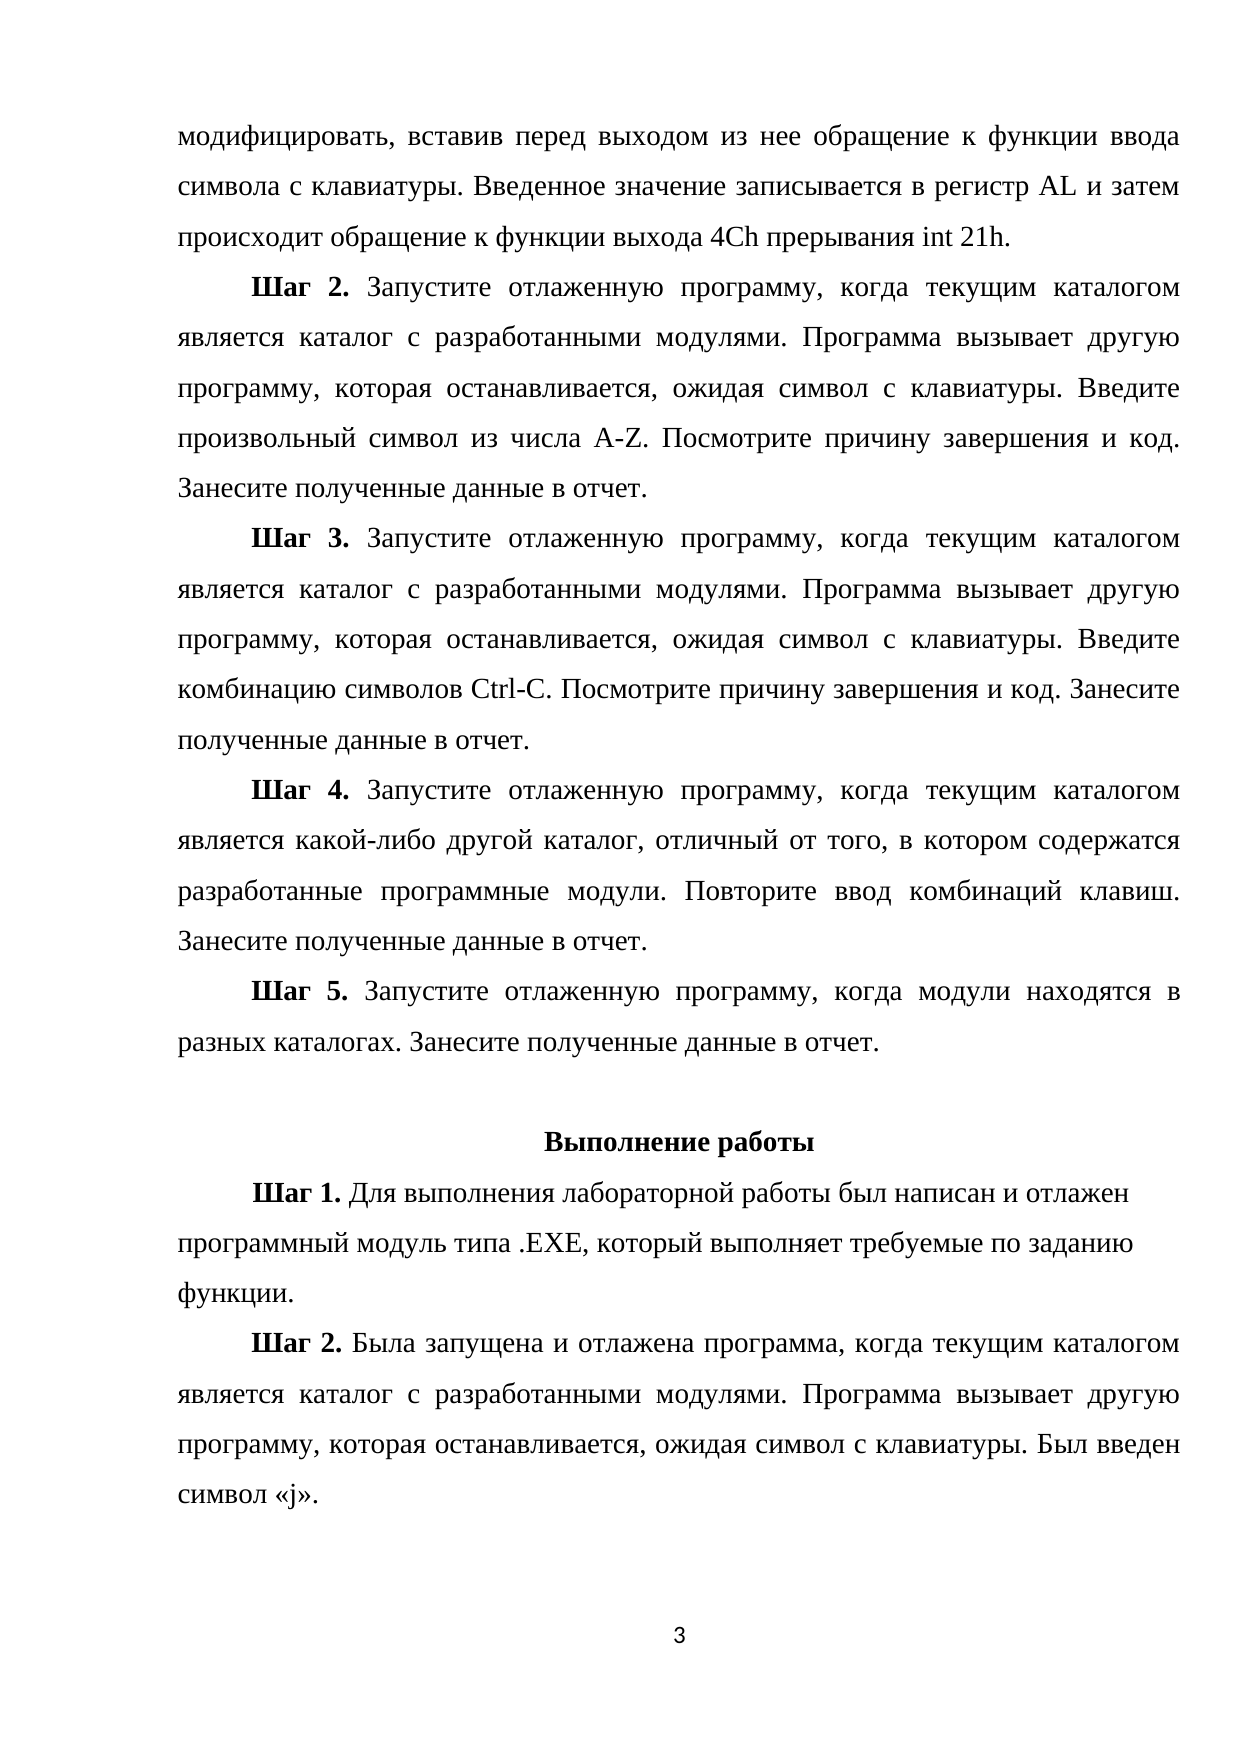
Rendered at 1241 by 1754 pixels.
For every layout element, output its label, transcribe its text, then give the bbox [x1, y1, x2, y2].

text Шаг 1. Для выполнения лабораторной работы был написан и отлажен программный модуль типа .ЕХЕ, который выполняет требуемые по заданию функции. [177, 1175, 1181, 1309]
text Шаг 4. Запустите отлаженную программу, когда текущим каталогом является какой-либо другой каталог, отличный от того, в котором содержатся разработанные программные модули. Повторите ввод комбинаций клавиш. Занесите полученные данные в отчет. [177, 772, 1181, 957]
text модифицировать, вставив перед выходом из нее обращение к функции ввода символа с клавиатуры. Введенное значение записывается в регистр AL и затем происходит обращение к функции выхода 4Сh прерывания int 21h. [177, 118, 1181, 252]
text Выполнение работы [177, 1124, 1181, 1158]
text Шаг 3. Запустите отлаженную программу, когда текущим каталогом является каталог с разработанными модулями. Программа вызывает другую программу, которая останавливается, ожидая символ с клавиатуры. Введите комбинацию символов Ctrl-C. Посмотрите причину завершения и код. Занесите полученные данные в отчет. [177, 521, 1181, 755]
text Шаг 2. Была запущена и отлажена программа, когда текущим каталогом является каталог с разработанными модулями. Программа вызывает другую программу, которая останавливается, ожидая символ с клавиатуры. Был введен символ «j». [177, 1326, 1181, 1510]
text Шаг 5. Запустите отлаженную программу, когда модули находятся в разных каталогах. Занесите полученные данные в отчет. [177, 973, 1181, 1057]
text Шаг 2. Запустите отлаженную программу, когда текущим каталогом является каталог с разработанными модулями. Программа вызывает другую программу, которая останавливается, ожидая символ с клавиатуры. Введите произвольный символ из числа A-Z. Посмотрите причину завершения и код. Занесите полученные данные в отчет. [177, 269, 1181, 504]
